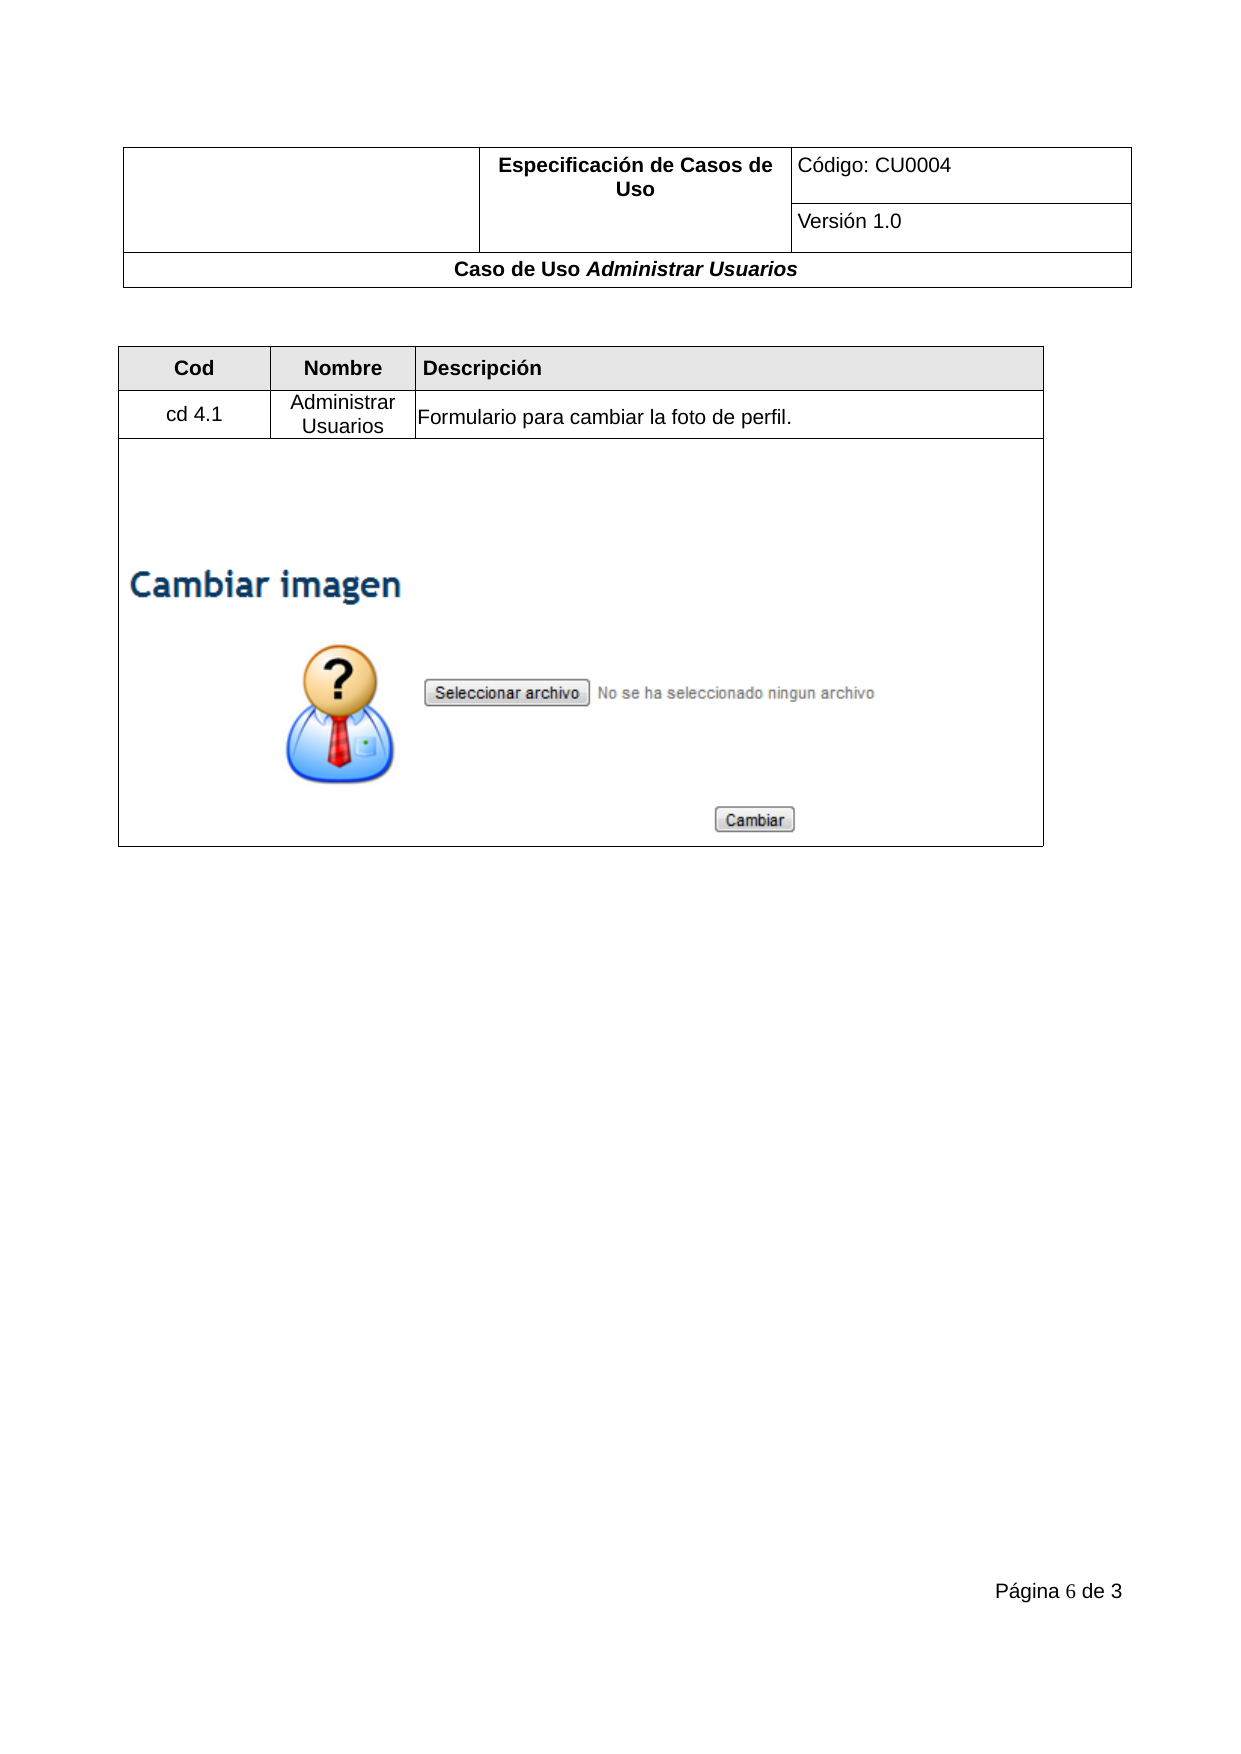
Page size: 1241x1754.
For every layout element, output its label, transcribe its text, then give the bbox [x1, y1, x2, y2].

table_header Descripción [416, 347, 1043, 390]
table_cell Formulario para cambiar la foto de perfil. [416, 391, 1043, 438]
table_cell cd 4.1 [119, 391, 270, 438]
table_cell [119, 439, 1043, 846]
table_header Cod [119, 347, 270, 390]
table_cell Administrar Usuarios [271, 391, 415, 438]
table_header Nombre [271, 347, 415, 390]
